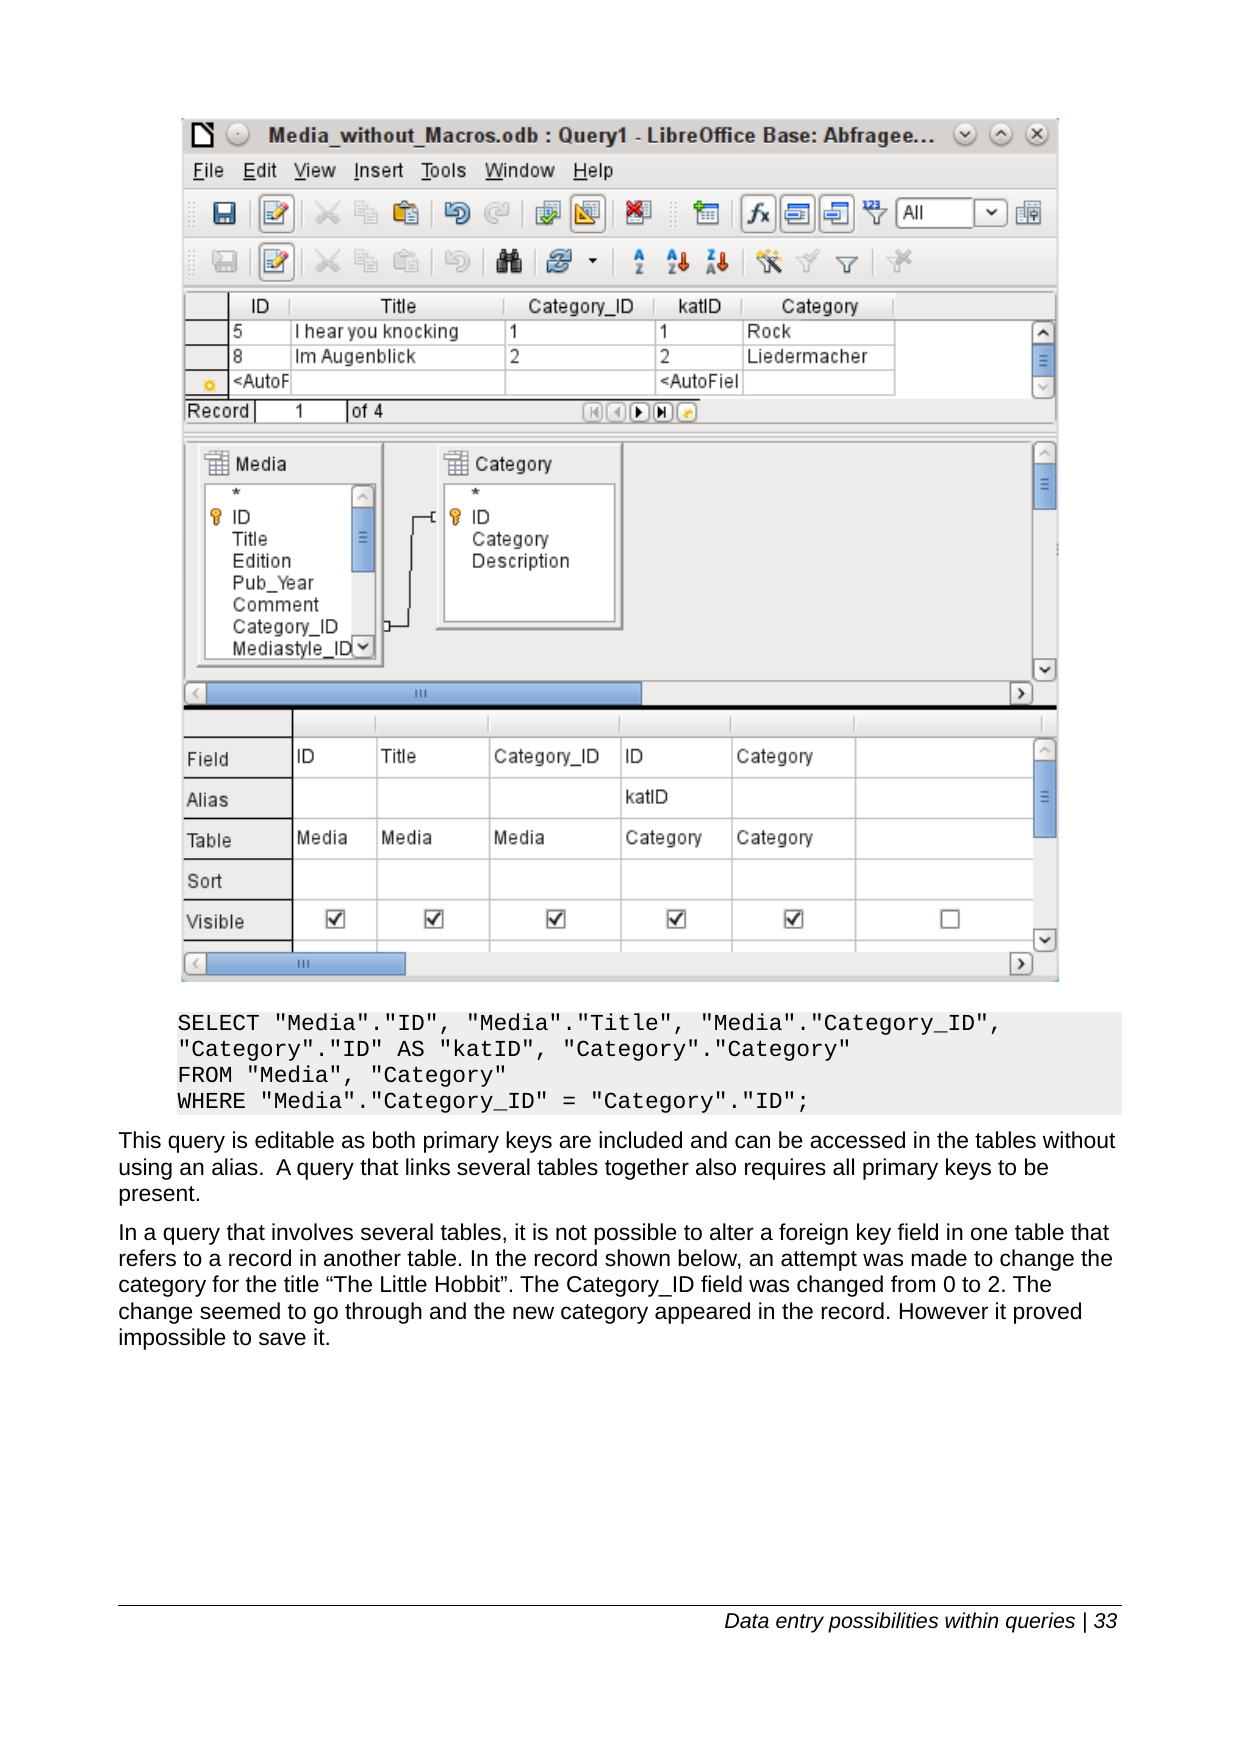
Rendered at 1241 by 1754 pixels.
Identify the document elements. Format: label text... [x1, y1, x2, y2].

picture [181, 118, 1060, 982]
text SELECT "Media"."ID", "Media"."Title", "Media"."Category_ID", "Category"."ID" AS "katID", "Category"."Category" FROM "Media", "Category" WHERE "Media"."Category_ID" = "Category"."ID"; [177, 1012, 1122, 1115]
text In a query that involves several tables, it is not possible to alter a foreign key field in one table that refers to a record in another table. In the record shown below, an attempt was made to change the category for the title “The Little Hobbit”. The Category_ID field was changed from 0 to 2. The change seemed to go through and the new category appeared in the record. However it proved impossible to save it. [118, 1219, 1122, 1350]
text This query is editable as both primary keys are included and can be accessed in the tables without using an alias. A query that links several tables together also requires all primary keys to be present. [118, 1127, 1122, 1206]
